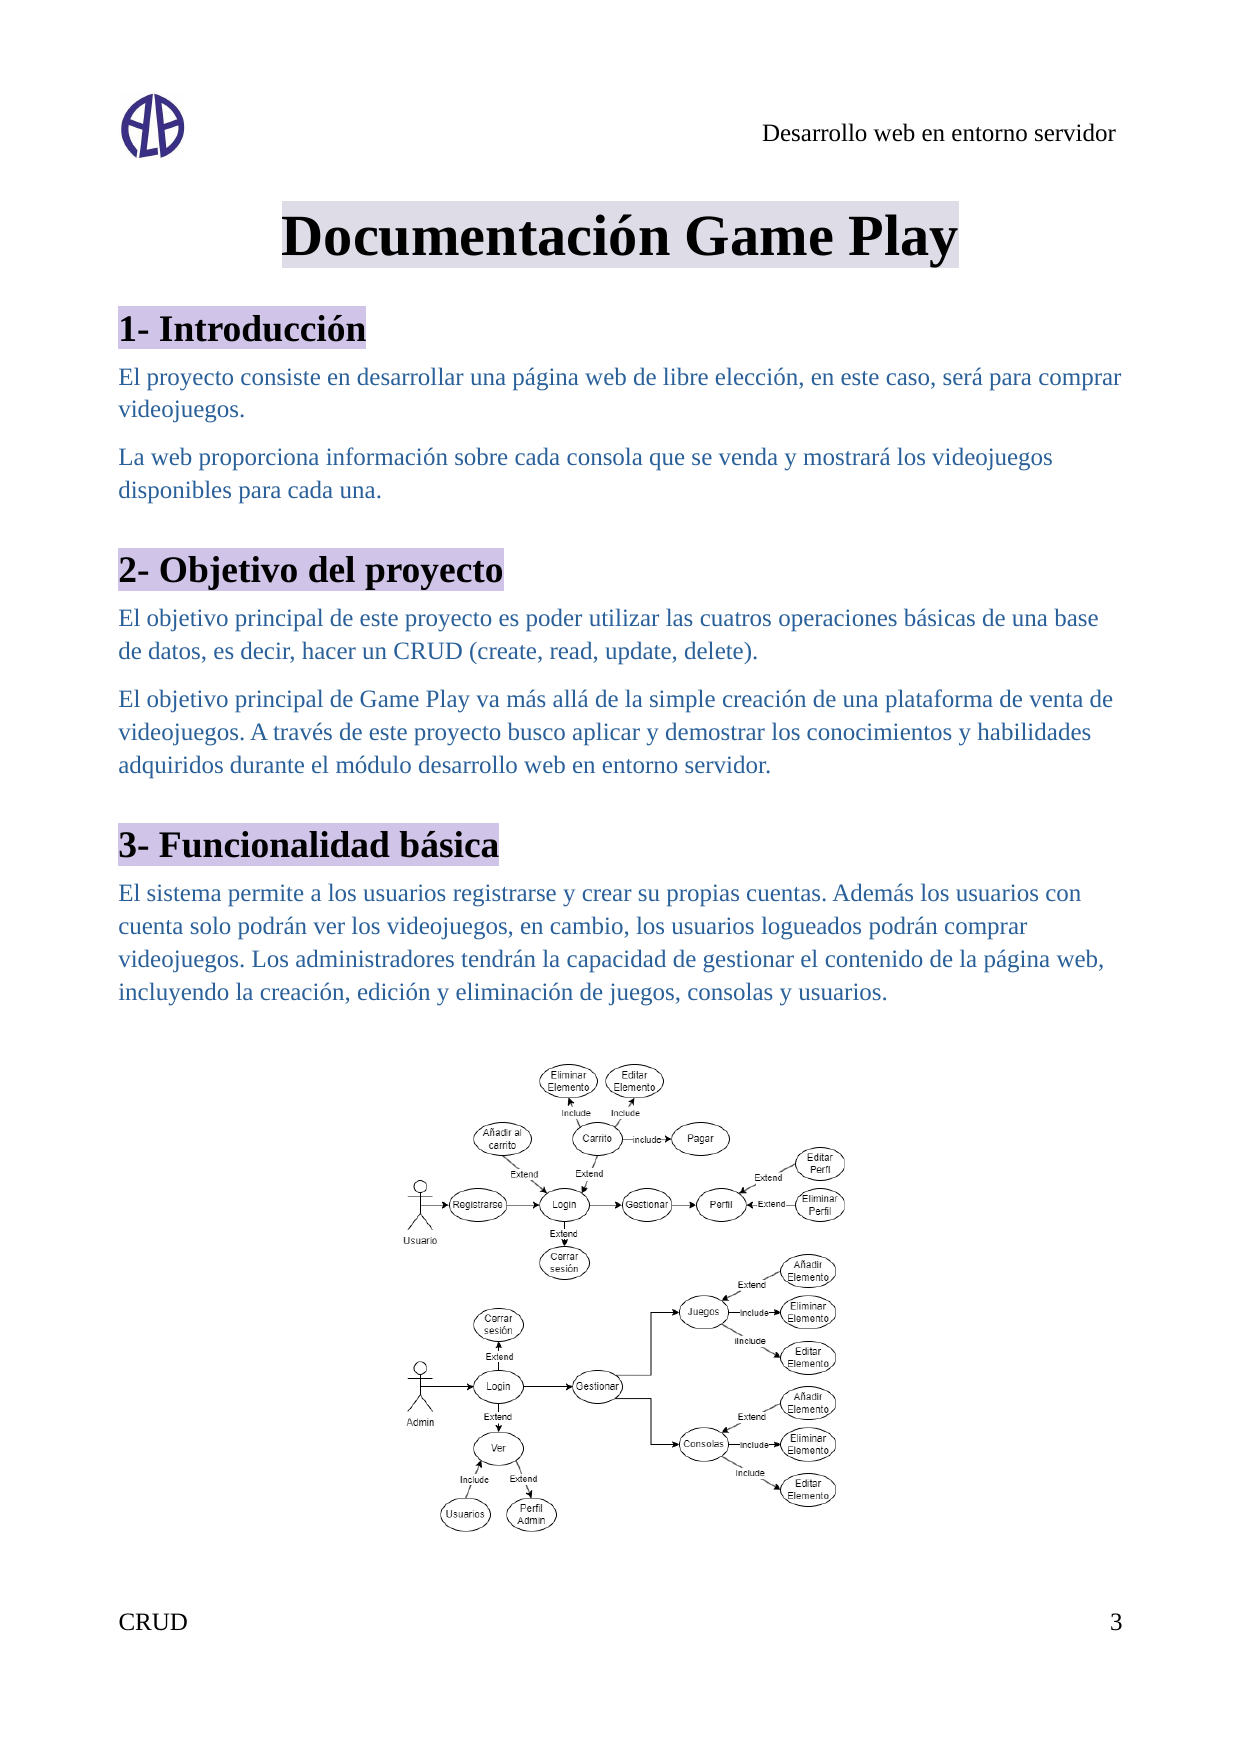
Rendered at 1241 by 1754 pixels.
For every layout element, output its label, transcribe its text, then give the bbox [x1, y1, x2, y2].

picture [403, 1064, 845, 1532]
text El proyecto consiste en desarrollar una página web de libre elección, en este caso, será para comprar videojuegos. [118, 362, 1122, 423]
subtitle 3- Funcionalidad básica [118, 823, 1122, 866]
subtitle 1- Introducción [118, 306, 1122, 349]
text La web proporciona información sobre cada consola que se venda y mostrará los videojuegos disponibles para cada una. [118, 442, 1122, 504]
title Documentación Game Play [118, 201, 1122, 268]
subtitle 2- Objetivo del proyecto [118, 548, 1122, 591]
text El objetivo principal de Game Play va más allá de la simple creación de una plataforma de venta de videojuegos. A través de este proyecto busco aplicar y demostrar los conocimientos y habilidades adquiridos durante el módulo desarrollo web en entorno servidor. [118, 684, 1122, 779]
text El objetivo principal de este proyecto es poder utilizar las cuatros operaciones básicas de una base de datos, es decir, hacer un CRUD (create, read, update, delete). [118, 603, 1122, 665]
text El sistema permite a los usuarios registrarse y crear su propias cuentas. Además los usuarios con cuenta solo podrán ver los videojuegos, en cambio, los usuarios logueados podrán comprar videojuegos. Los administradores tendrán la capacidad de gestionar el contenido de la página web, incluyendo la creación, edición y eliminación de juegos, consolas y usuarios. [118, 878, 1122, 1006]
picture [119, 92, 186, 159]
